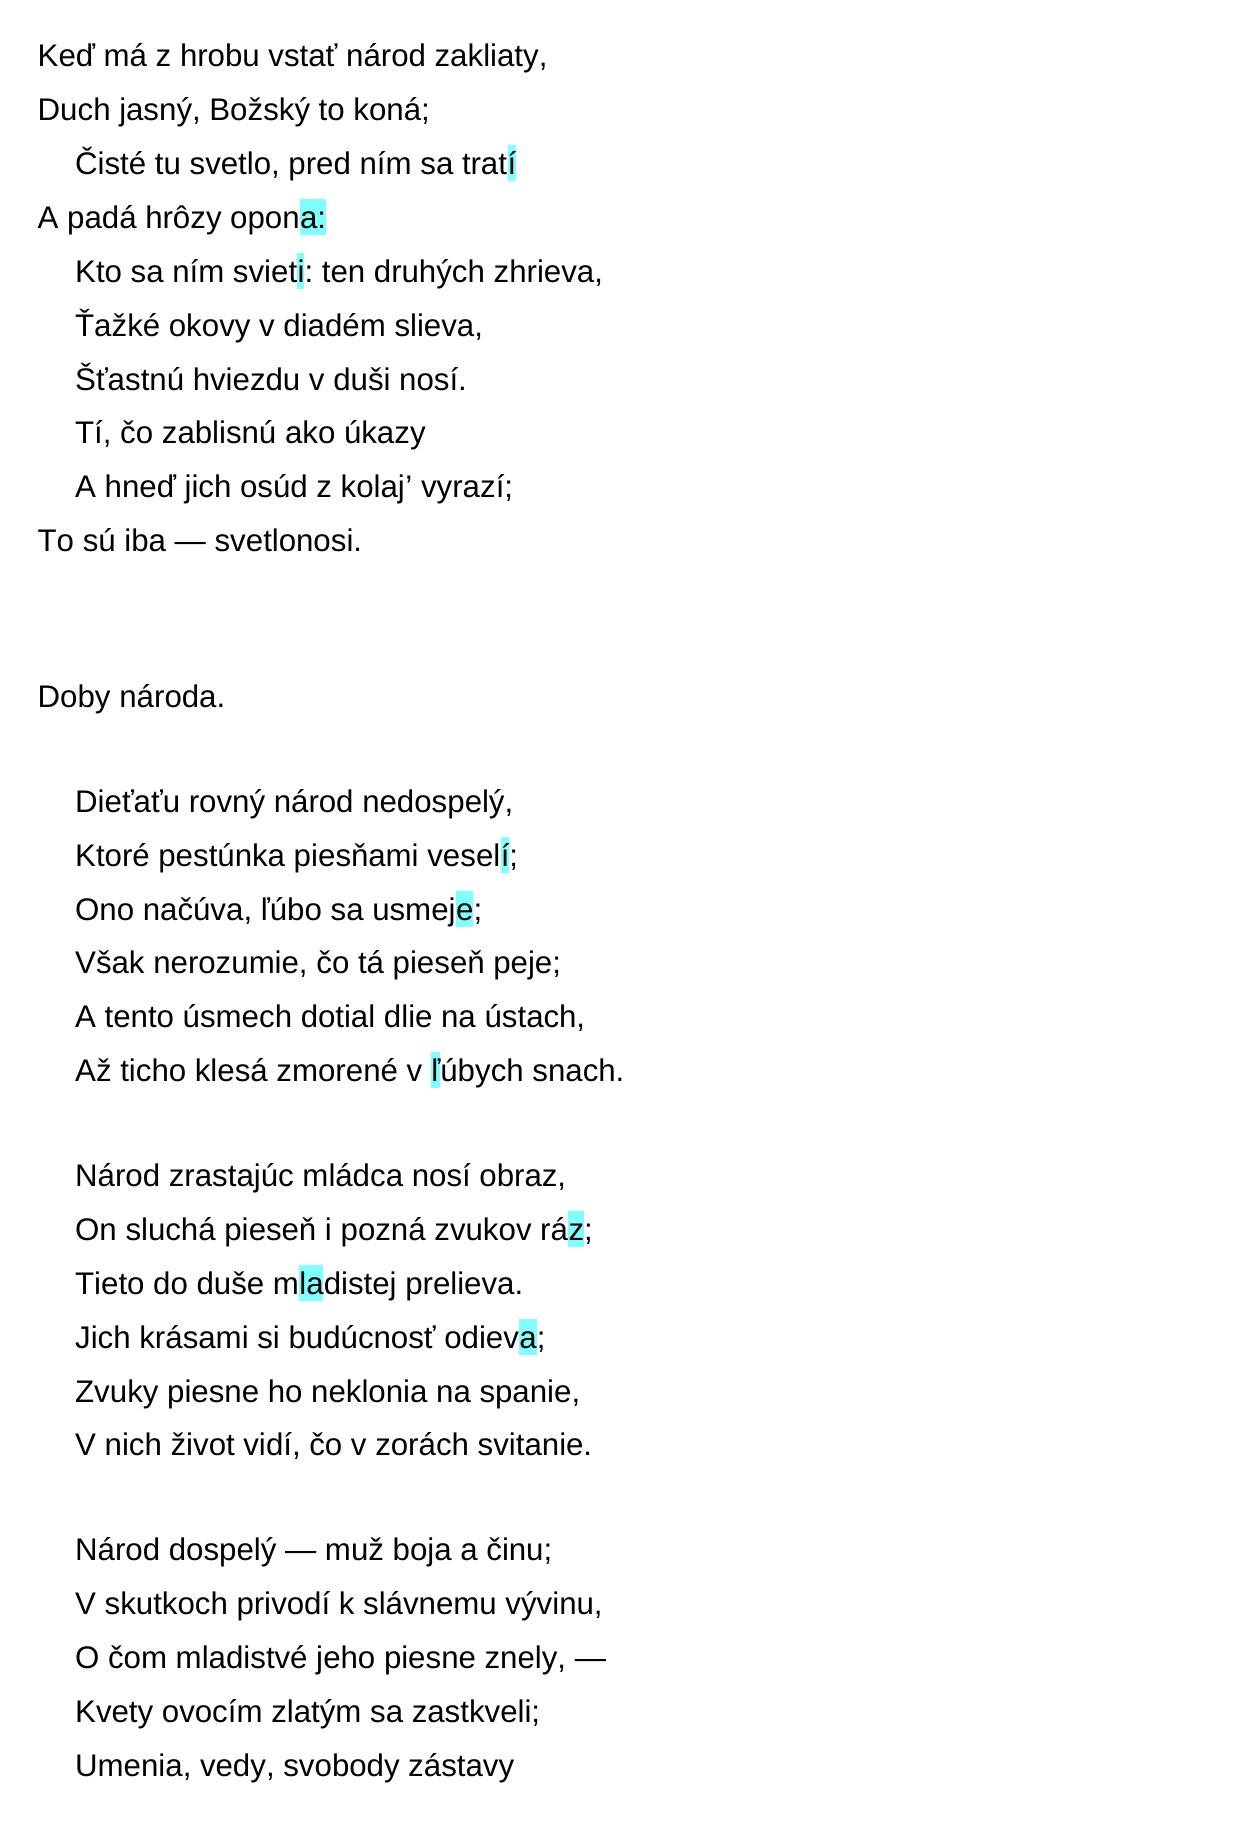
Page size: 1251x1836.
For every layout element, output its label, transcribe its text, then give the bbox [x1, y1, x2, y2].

text O čom mladistvé jeho piesne znely, — [37, 1639, 1130, 1675]
text Ktoré pestúnka piesňami veselí; [37, 837, 1130, 873]
text Tieto do duše mladistej prelieva. [37, 1265, 1130, 1301]
text To sú iba — svetlonosi. [37, 522, 1130, 558]
text A tento úsmech dotial dlie na ústach, [37, 998, 1130, 1034]
text Jich krásami si budúcnosť odieva; [37, 1319, 1130, 1355]
text Zvuky piesne ho neklonia na spanie, [37, 1373, 1130, 1408]
text A padá hrôzy opona: [37, 199, 1130, 235]
text Duch jasný, Božský to koná; [37, 91, 1130, 127]
text V skutkoch privodí k slávnemu vývinu, [37, 1585, 1130, 1621]
text Keď má z hrobu vstať národ zakliaty, [37, 37, 1130, 73]
text Národ zrastajúc mládca nosí obraz, [37, 1157, 1130, 1193]
text Dieťaťu rovný národ nedospelý, [37, 783, 1130, 819]
text On sluchá pieseň i pozná zvukov ráz; [37, 1211, 1130, 1247]
text Čisté tu svetlo, pred ním sa tratí [37, 145, 1130, 181]
text Až ticho klesá zmorené v ľúbych snach. [37, 1052, 1130, 1088]
text V nich život vidí, čo v zorách svitanie. [37, 1426, 1130, 1462]
text Však nerozumie, čo tá pieseň peje; [37, 944, 1130, 981]
text Ťažké okovy v diadém slieva, [37, 307, 1130, 343]
text Umenia, vedy, svobody zástavy [37, 1747, 1130, 1783]
text Národ dospelý — muž boja a činu; [37, 1531, 1130, 1567]
text Kvety ovocím zlatým sa zastkveli; [37, 1693, 1130, 1729]
text Tí, čo zablisnú ako úkazy [37, 414, 1130, 450]
text Ono načúva, ľúbo sa usmeje; [37, 891, 1130, 927]
text Šťastnú hviezdu v duši nosí. [37, 361, 1130, 397]
text Kto sa ním svieti: ten druhých zhrieva, [37, 253, 1130, 289]
text A hneď jich osúd z kolaj’ vyrazí; [37, 468, 1130, 504]
text Doby národa. [37, 678, 1130, 714]
